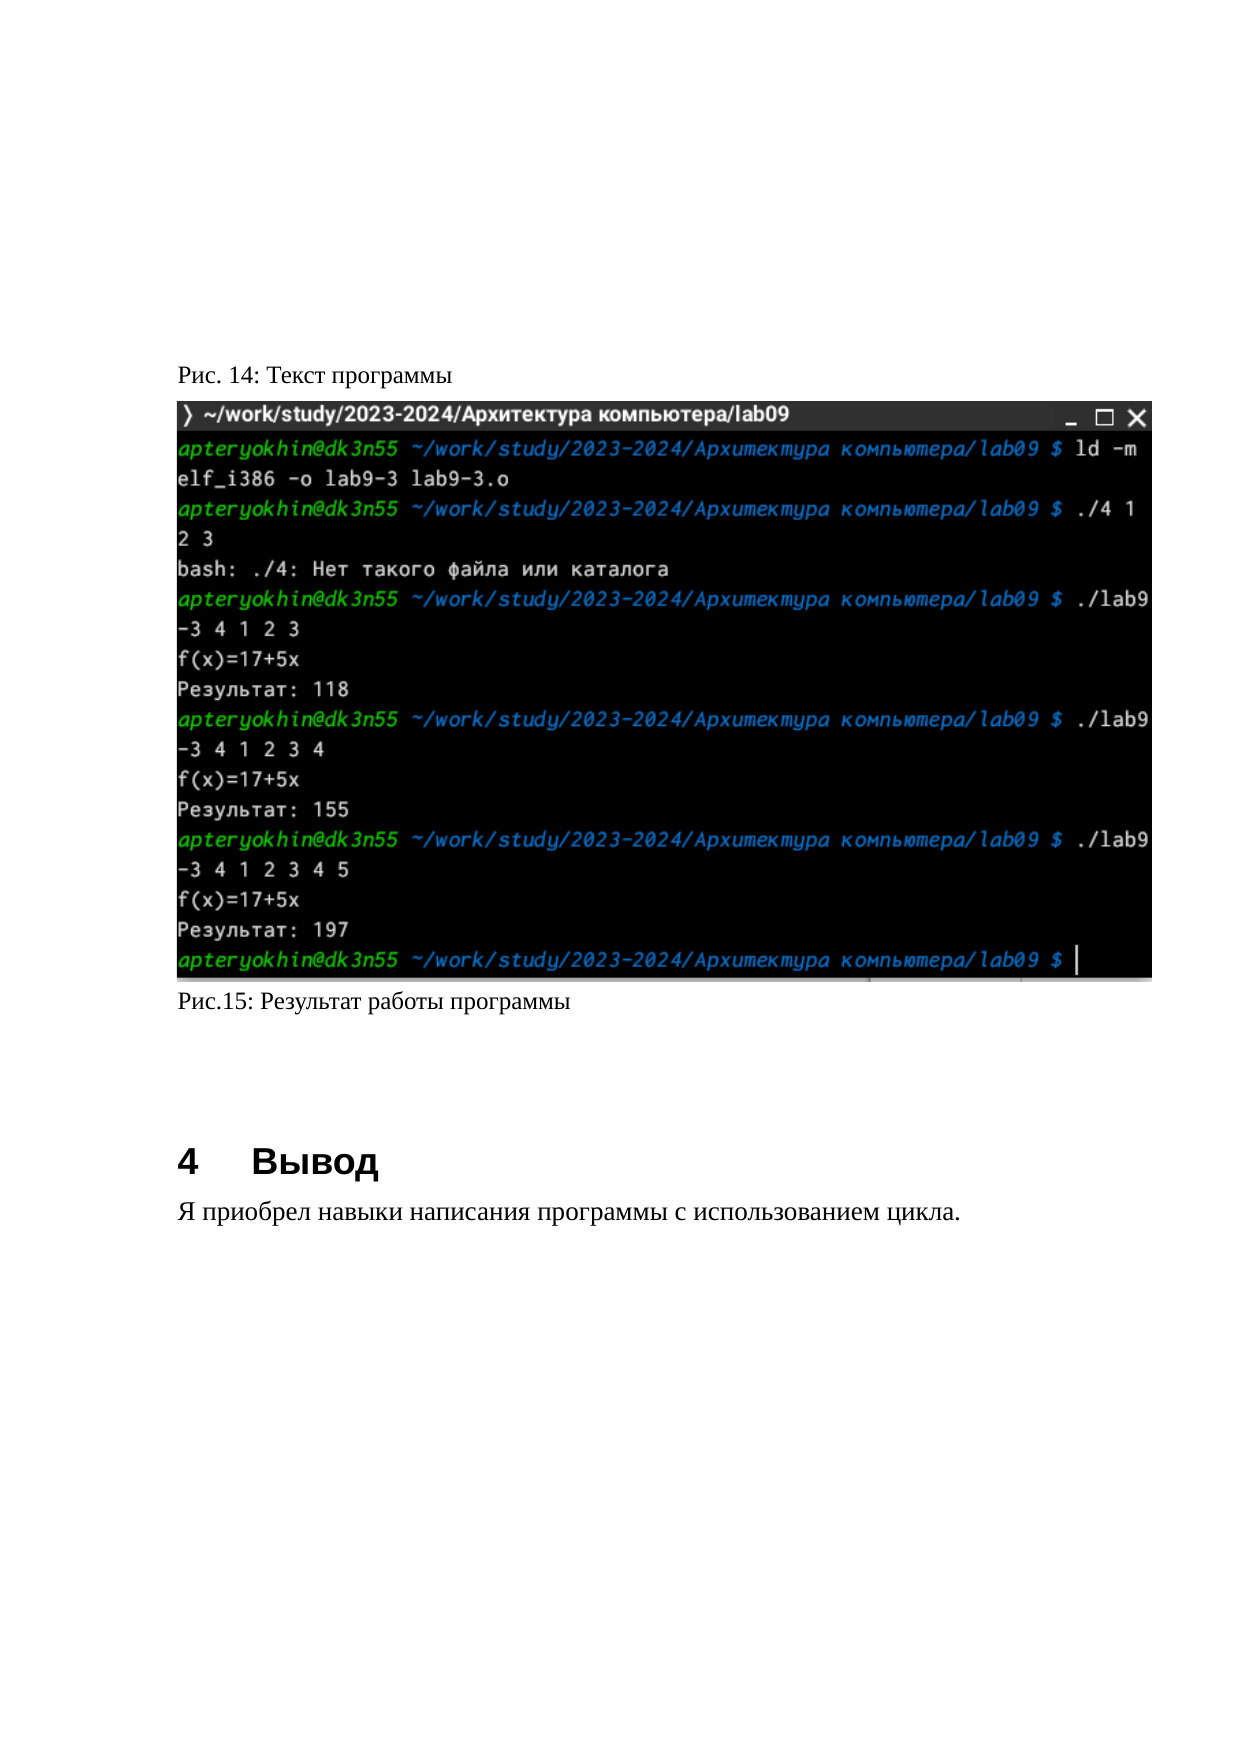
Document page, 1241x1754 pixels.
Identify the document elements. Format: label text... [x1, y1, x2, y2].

text Рис.15: Результат работы программы [177, 982, 1152, 1014]
subtitle 4 Вывод [177, 1139, 1152, 1182]
subtitle Рис. 14: Текст программы [177, 360, 1152, 389]
picture [176, 401, 1152, 982]
text Я приобрел навыки написания программы с использованием цикла. [177, 1195, 1152, 1226]
